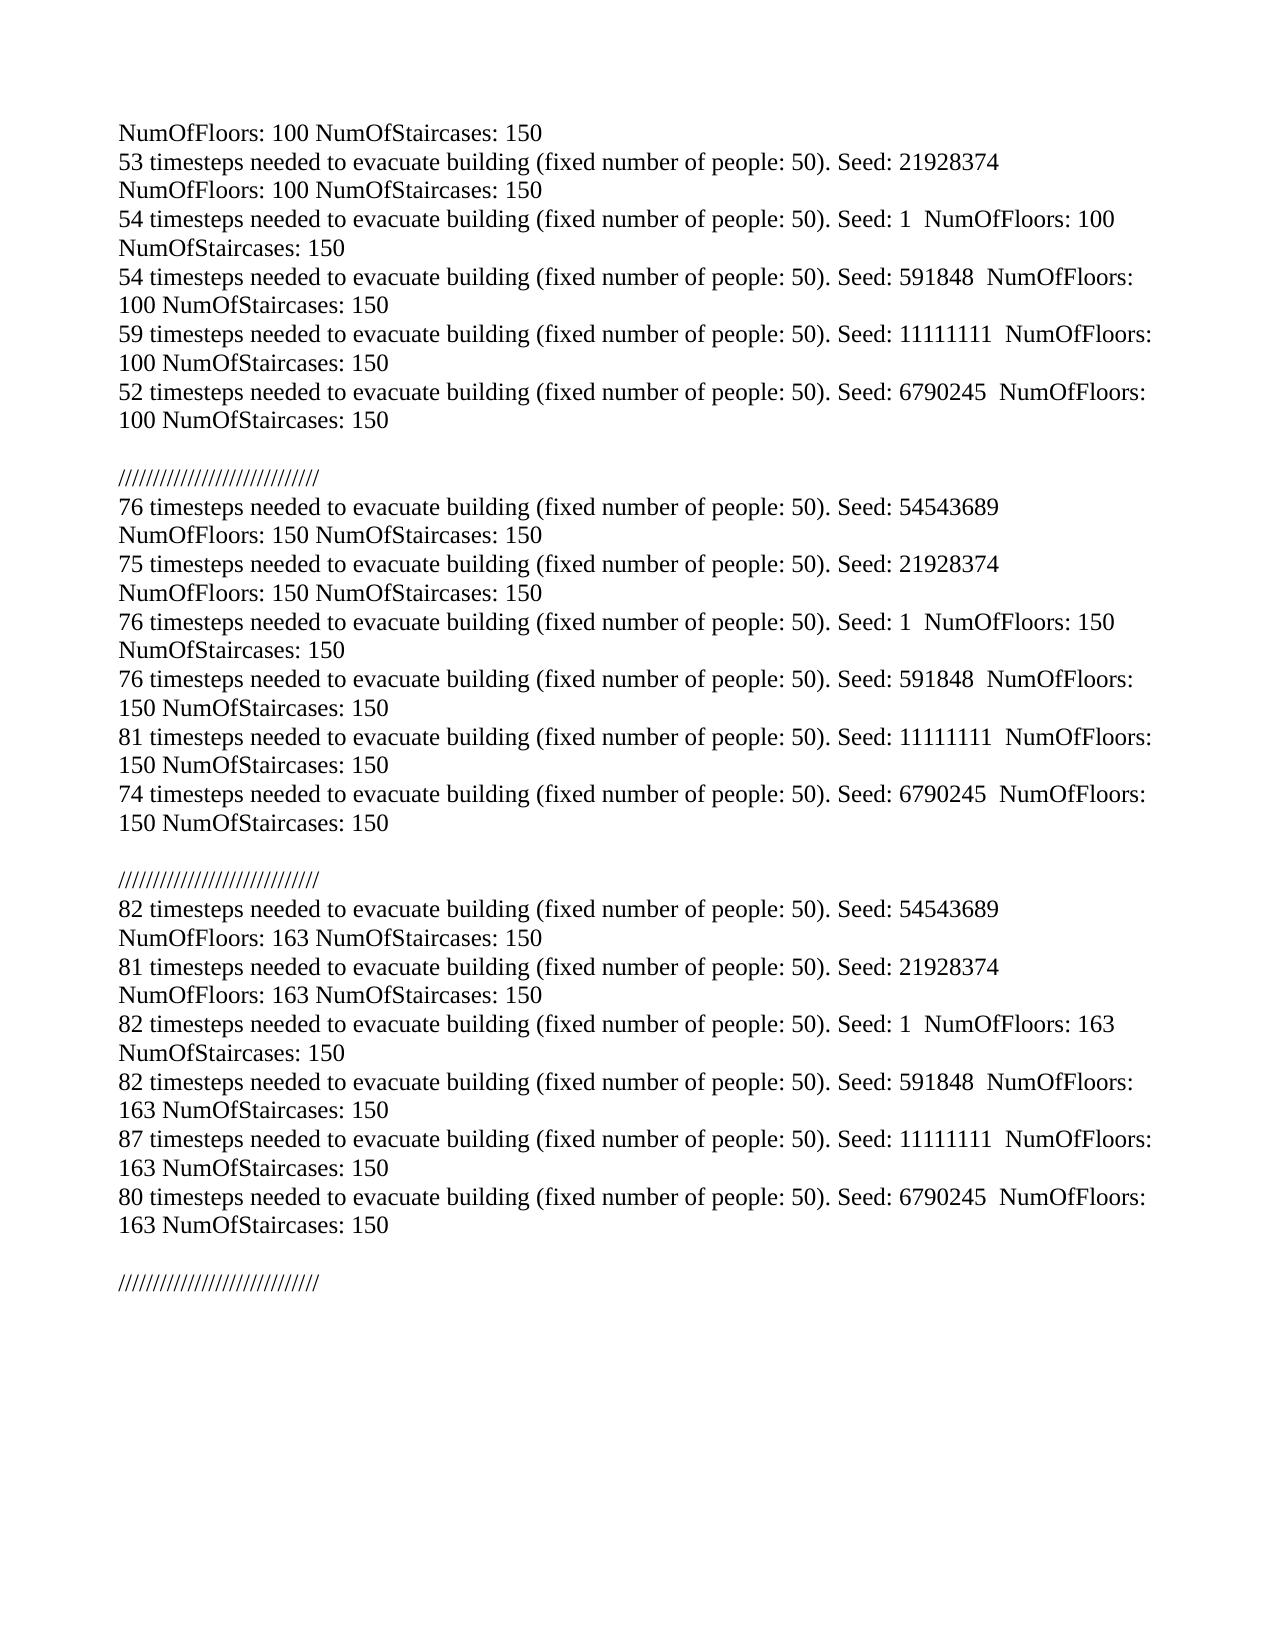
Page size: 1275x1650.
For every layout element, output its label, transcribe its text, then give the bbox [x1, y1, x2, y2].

text 52 timesteps needed to evacuate building (fixed number of people: 50). Seed: 6790245 NumOfFloors: 100 NumOfStaircases: 150 [118, 377, 1157, 434]
text 54 timesteps needed to evacuate building (fixed number of people: 50). Seed: 1 NumOfFloors: 100 NumOfStaircases: 150 [118, 204, 1157, 262]
text 54 timesteps needed to evacuate building (fixed number of people: 50). Seed: 591848 NumOfFloors: 100 NumOfStaircases: 150 [118, 262, 1157, 319]
text 87 timesteps needed to evacuate building (fixed number of people: 50). Seed: 11111111 NumOfFloors: 163 NumOfStaircases: 150 [118, 1124, 1157, 1182]
text 81 timesteps needed to evacuate building (fixed number of people: 50). Seed: 21928374 NumOfFloors: 163 NumOfStaircases: 150 [118, 952, 1157, 1009]
text ///////////////////////////// [118, 866, 1157, 894]
text 74 timesteps needed to evacuate building (fixed number of people: 50). Seed: 6790245 NumOfFloors: 150 NumOfStaircases: 150 [118, 779, 1157, 837]
text 59 timesteps needed to evacuate building (fixed number of people: 50). Seed: 11111111 NumOfFloors: 100 NumOfStaircases: 150 [118, 319, 1157, 377]
text NumOfFloors: 100 NumOfStaircases: 150 [118, 118, 1157, 147]
text ///////////////////////////// [118, 463, 1157, 492]
text 82 timesteps needed to evacuate building (fixed number of people: 50). Seed: 1 NumOfFloors: 163 NumOfStaircases: 150 [118, 1009, 1157, 1067]
text 82 timesteps needed to evacuate building (fixed number of people: 50). Seed: 54543689 NumOfFloors: 163 NumOfStaircases: 150 [118, 894, 1157, 952]
text 75 timesteps needed to evacuate building (fixed number of people: 50). Seed: 21928374 NumOfFloors: 150 NumOfStaircases: 150 [118, 549, 1157, 607]
text 76 timesteps needed to evacuate building (fixed number of people: 50). Seed: 1 NumOfFloors: 150 NumOfStaircases: 150 [118, 607, 1157, 664]
text 80 timesteps needed to evacuate building (fixed number of people: 50). Seed: 6790245 NumOfFloors: 163 NumOfStaircases: 150 [118, 1182, 1157, 1239]
text 82 timesteps needed to evacuate building (fixed number of people: 50). Seed: 591848 NumOfFloors: 163 NumOfStaircases: 150 [118, 1067, 1157, 1124]
text 76 timesteps needed to evacuate building (fixed number of people: 50). Seed: 54543689 NumOfFloors: 150 NumOfStaircases: 150 [118, 492, 1157, 549]
text 81 timesteps needed to evacuate building (fixed number of people: 50). Seed: 11111111 NumOfFloors: 150 NumOfStaircases: 150 [118, 722, 1157, 779]
text 76 timesteps needed to evacuate building (fixed number of people: 50). Seed: 591848 NumOfFloors: 150 NumOfStaircases: 150 [118, 664, 1157, 722]
text 53 timesteps needed to evacuate building (fixed number of people: 50). Seed: 21928374 NumOfFloors: 100 NumOfStaircases: 150 [118, 147, 1157, 204]
text ///////////////////////////// [118, 1268, 1157, 1297]
